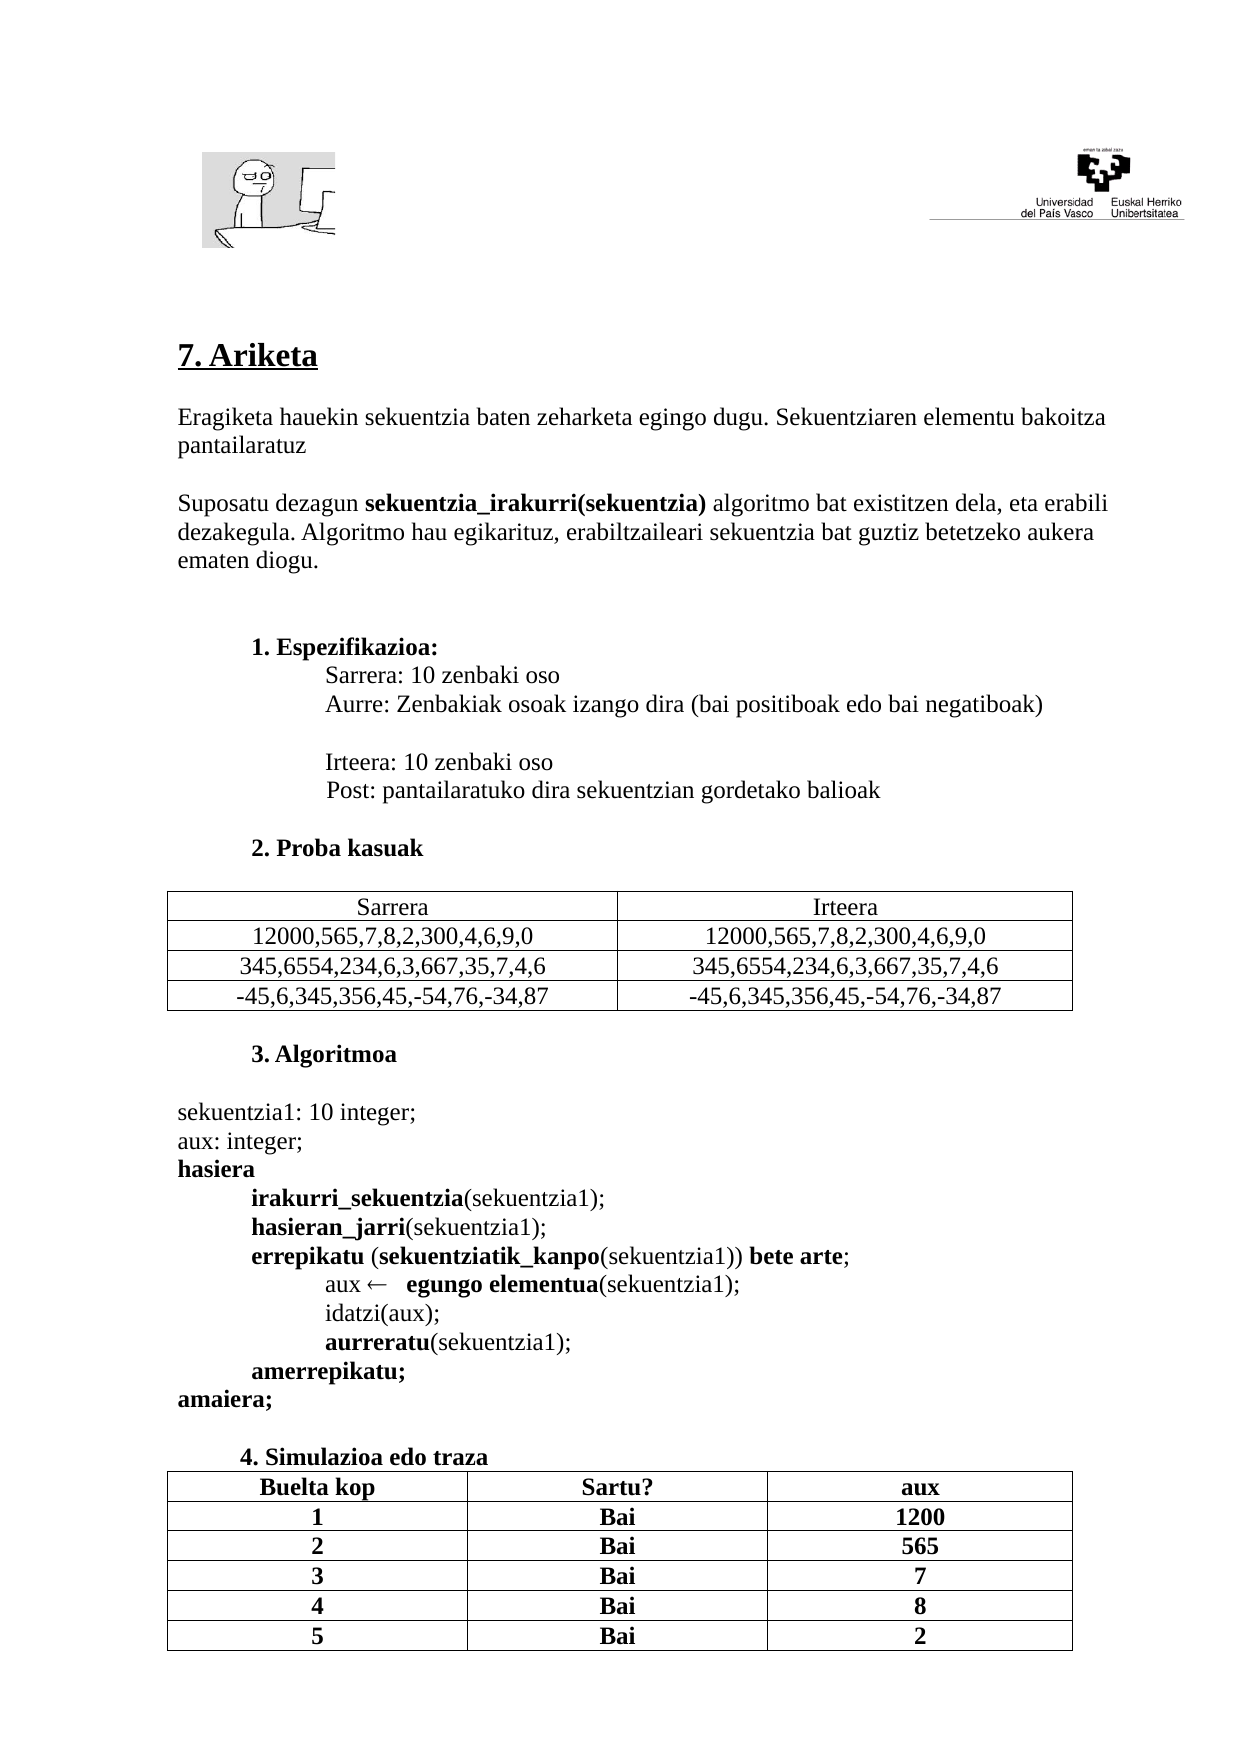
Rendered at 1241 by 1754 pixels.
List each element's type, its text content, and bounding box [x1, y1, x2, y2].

table_cell 565 [768, 1531, 1072, 1560]
text 2. Proba kasuak [177, 833, 1152, 862]
text aurreratu(sekuentzia1); [177, 1327, 1152, 1356]
table_header aux [768, 1472, 1072, 1501]
text idatzi(aux); [177, 1298, 1152, 1327]
text 4. Simulazioa edo traza [177, 1442, 1152, 1471]
text Eragiketa hauekin sekuentzia baten zeharketa egingo dugu. Sekuentziaren elementu bakoitza pantailaratuz [177, 402, 1152, 459]
text aux  egungo elementua(sekuentzia1); [177, 1269, 1152, 1298]
table_cell 345,6554,234,6,3,667,35,7,4,6 [168, 951, 617, 980]
text 7. Ariketa [177, 335, 1152, 373]
table_header Buelta kop [168, 1472, 467, 1501]
table_cell Bai [468, 1531, 767, 1560]
text Aurre: Zenbakiak osoak izango dira (bai positiboak edo bai negatiboak) [251, 689, 1152, 718]
text 3. Algoritmoa [177, 1039, 1152, 1068]
table_cell 4 [168, 1591, 467, 1620]
text sekuentzia1: 10 integer; [177, 1097, 1152, 1126]
text Irteera: 10 zenbaki oso [177, 747, 1152, 776]
text 1. Espezifikazioa: [177, 632, 1152, 661]
table_cell 7 [768, 1561, 1072, 1590]
table_cell Bai [468, 1502, 767, 1530]
text hasieran_jarri(sekuentzia1); [177, 1212, 1152, 1241]
table_header Irteera [618, 892, 1072, 920]
table_cell 3 [168, 1561, 467, 1590]
table_cell -45,6,345,356,45,-54,76,-34,87 [168, 981, 617, 1010]
text amerrepikatu; [177, 1356, 1152, 1384]
text hasiera [177, 1154, 1152, 1183]
table_cell 12000,565,7,8,2,300,4,6,9,0 [618, 921, 1072, 950]
table_cell 8 [768, 1591, 1072, 1620]
table_cell Bai [468, 1561, 767, 1590]
table_cell -45,6,345,356,45,-54,76,-34,87 [618, 981, 1072, 1010]
text errepikatu (sekuentziatik_kanpo(sekuentzia1)) bete arte; [177, 1241, 1152, 1269]
text Post: pantailaratuko dira sekuentzian gordetako balioak [251, 776, 1152, 804]
text amaiera; [177, 1384, 1152, 1413]
table_cell 2 [768, 1621, 1072, 1649]
table_cell 1200 [768, 1502, 1072, 1530]
text irakurri_sekuentzia(sekuentzia1); [177, 1183, 1152, 1212]
text Sarrera: 10 zenbaki oso [251, 661, 1152, 689]
table_cell 345,6554,234,6,3,667,35,7,4,6 [618, 951, 1072, 980]
table_header Sartu? [468, 1472, 767, 1501]
table_cell Bai [468, 1591, 767, 1620]
table_cell Bai [468, 1621, 767, 1649]
table_header Sarrera [168, 892, 617, 920]
table_cell 1 [168, 1502, 467, 1530]
table_cell 5 [168, 1621, 467, 1649]
text aux: integer; [177, 1126, 1152, 1154]
text Suposatu dezagun sekuentzia_irakurri(sekuentzia) algoritmo bat existitzen dela, eta erabili dezakegula. Algoritmo hau egikarituz, erabiltzaileari sekuentzia bat guztiz betetzeko aukera ematen diogu. [177, 488, 1152, 574]
table_cell 2 [168, 1531, 467, 1560]
table_cell 12000,565,7,8,2,300,4,6,9,0 [168, 921, 617, 950]
